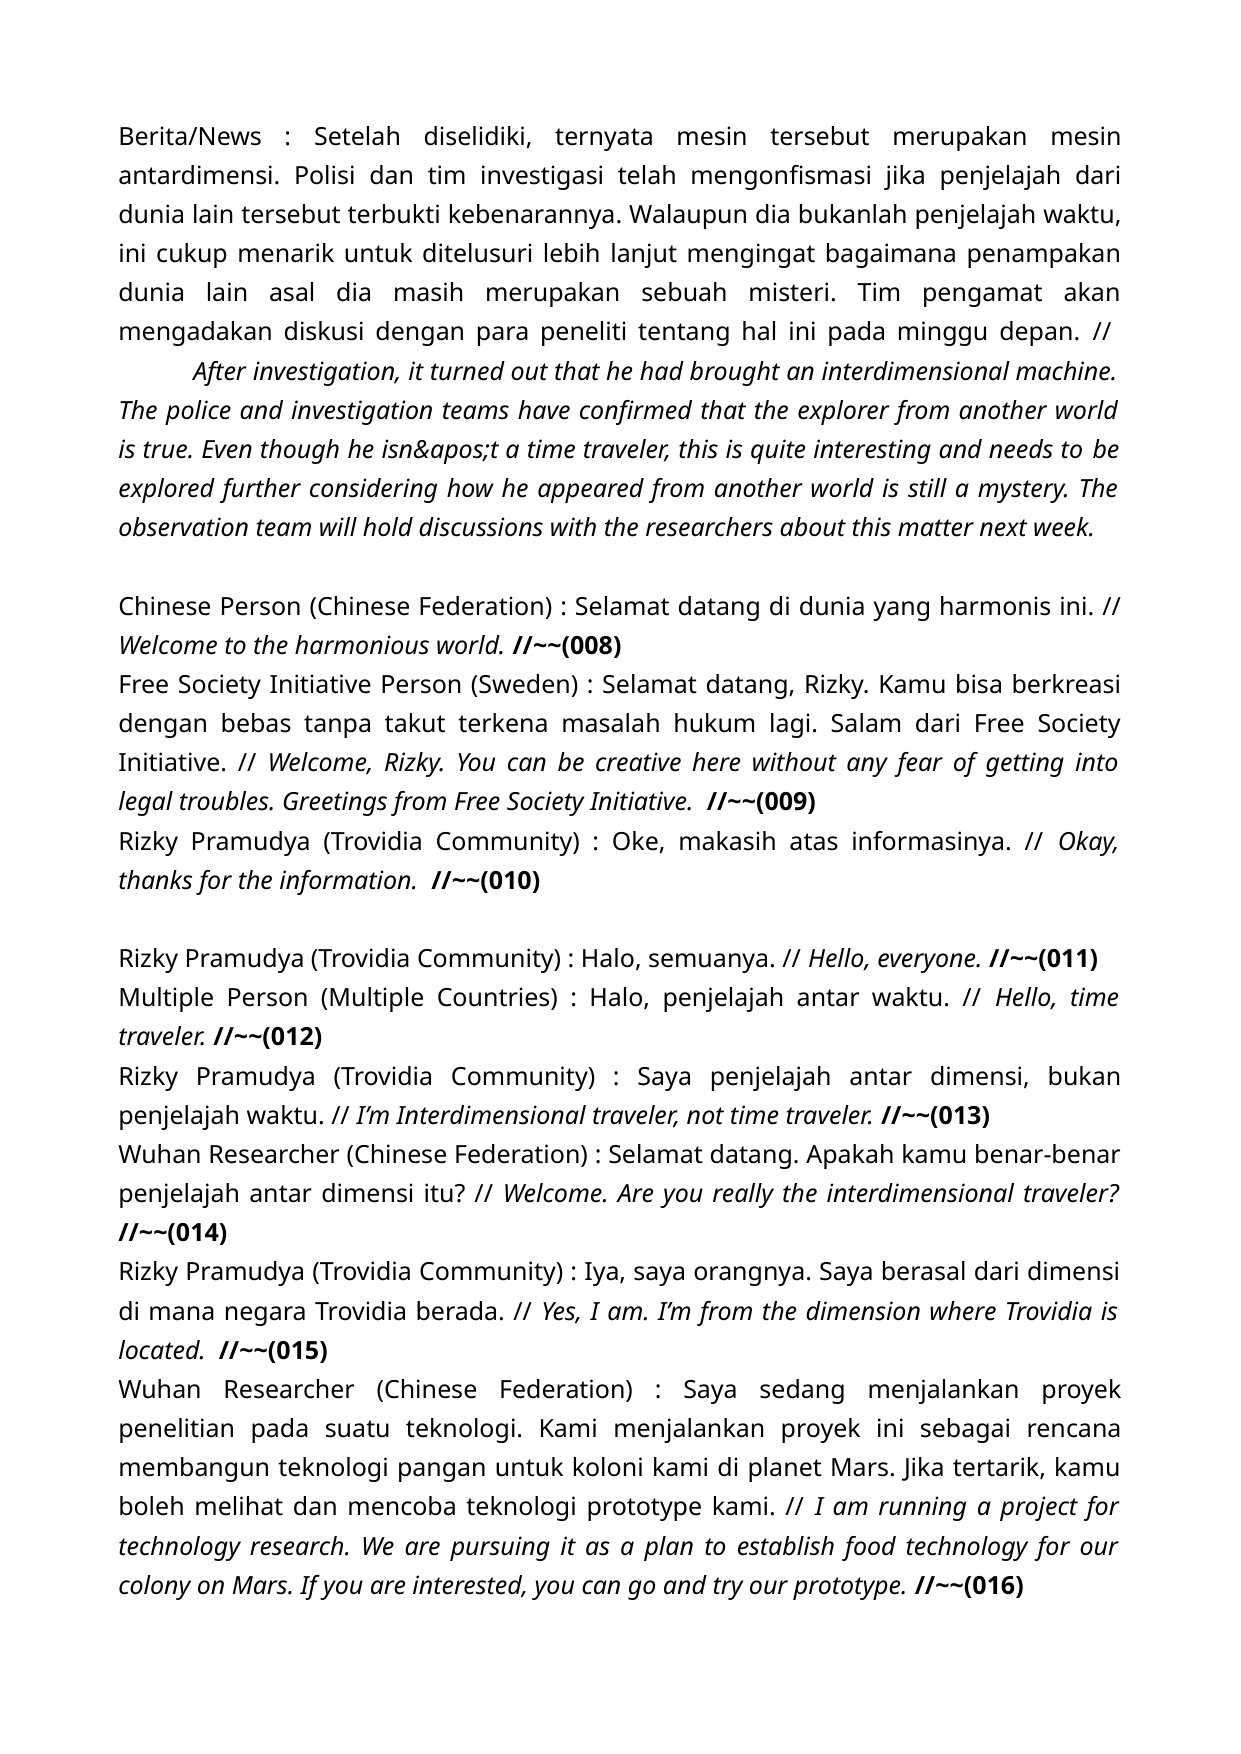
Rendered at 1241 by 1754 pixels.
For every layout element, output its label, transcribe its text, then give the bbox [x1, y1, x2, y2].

text Rizky Pramudya (Trovidia Community) : Halo, semuanya. // Hello, everyone. //~~(011) [118, 941, 1122, 975]
text Rizky Pramudya (Trovidia Community) : Saya penjelajah antar dimensi, bukan penjelajah waktu. // I’m Interdimensional traveler, not time traveler. //~~(013) [118, 1058, 1122, 1131]
text Berita/News : Setelah diselidiki, ternyata mesin tersebut merupakan mesin antardimensi. Polisi dan tim investigasi telah mengonfismasi jika penjelajah dari dunia lain tersebut terbukti kebenarannya. Walaupun dia bukanlah penjelajah waktu, ini cukup menarik untuk ditelusuri lebih lanjut mengingat bagaimana penampakan dunia lain asal dia masih merupakan sebuah misteri. Tim pengamat akan mengadakan diskusi dengan para peneliti tentang hal ini pada minggu depan. // After investigation, it turned out that he had brought an interdimensional machine. The police and investigation teams have confirmed that the explorer from another world is true. Even though he isn&apos;t a time traveler, this is quite interesting and needs to be explored further considering how he appeared from another world is still a mystery. The observation team will hold discussions with the researchers about this matter next week. [118, 118, 1122, 544]
text Chinese Person (Chinese Federation) : Selamat datang di dunia yang harmonis ini. // Welcome to the harmonious world. //~~(008) [118, 588, 1122, 661]
text Rizky Pramudya (Trovidia Community) : Oke, makasih atas informasinya. // Okay, thanks for the information. //~~(010) [118, 823, 1122, 896]
text Wuhan Researcher (Chinese Federation) : Saya sedang menjalankan proyek penelitian pada suatu teknologi. Kami menjalankan proyek ini sebagai rencana membangun teknologi pangan untuk koloni kami di planet Mars. Jika tertarik, kamu boleh melihat dan mencoba teknologi prototype kami. // I am running a project for technology research. We are pursuing it as a plan to establish food technology for our colony on Mars. If you are interested, you can go and try our prototype. //~~(016) [118, 1371, 1122, 1601]
text Wuhan Researcher (Chinese Federation) : Selamat datang. Apakah kamu benar-benar penjelajah antar dimensi itu? // Welcome. Are you really the interdimensional traveler? //~~(014) [118, 1136, 1122, 1249]
text Free Society Initiative Person (Sweden) : Selamat datang, Rizky. Kamu bisa berkreasi dengan bebas tanpa takut terkena masalah hukum lagi. Salam dari Free Society Initiative. // Welcome, Rizky. You can be creative here without any fear of getting into legal troubles. Greetings from Free Society Initiative. //~~(009) [118, 666, 1122, 818]
text Multiple Person (Multiple Countries) : Halo, penjelajah antar waktu. // Hello, time traveler. //~~(012) [118, 980, 1122, 1053]
text Rizky Pramudya (Trovidia Community) : Iya, saya orangnya. Saya berasal dari dimensi di mana negara Trovidia berada. // Yes, I am. I’m from the dimension where Trovidia is located. //~~(015) [118, 1254, 1122, 1366]
